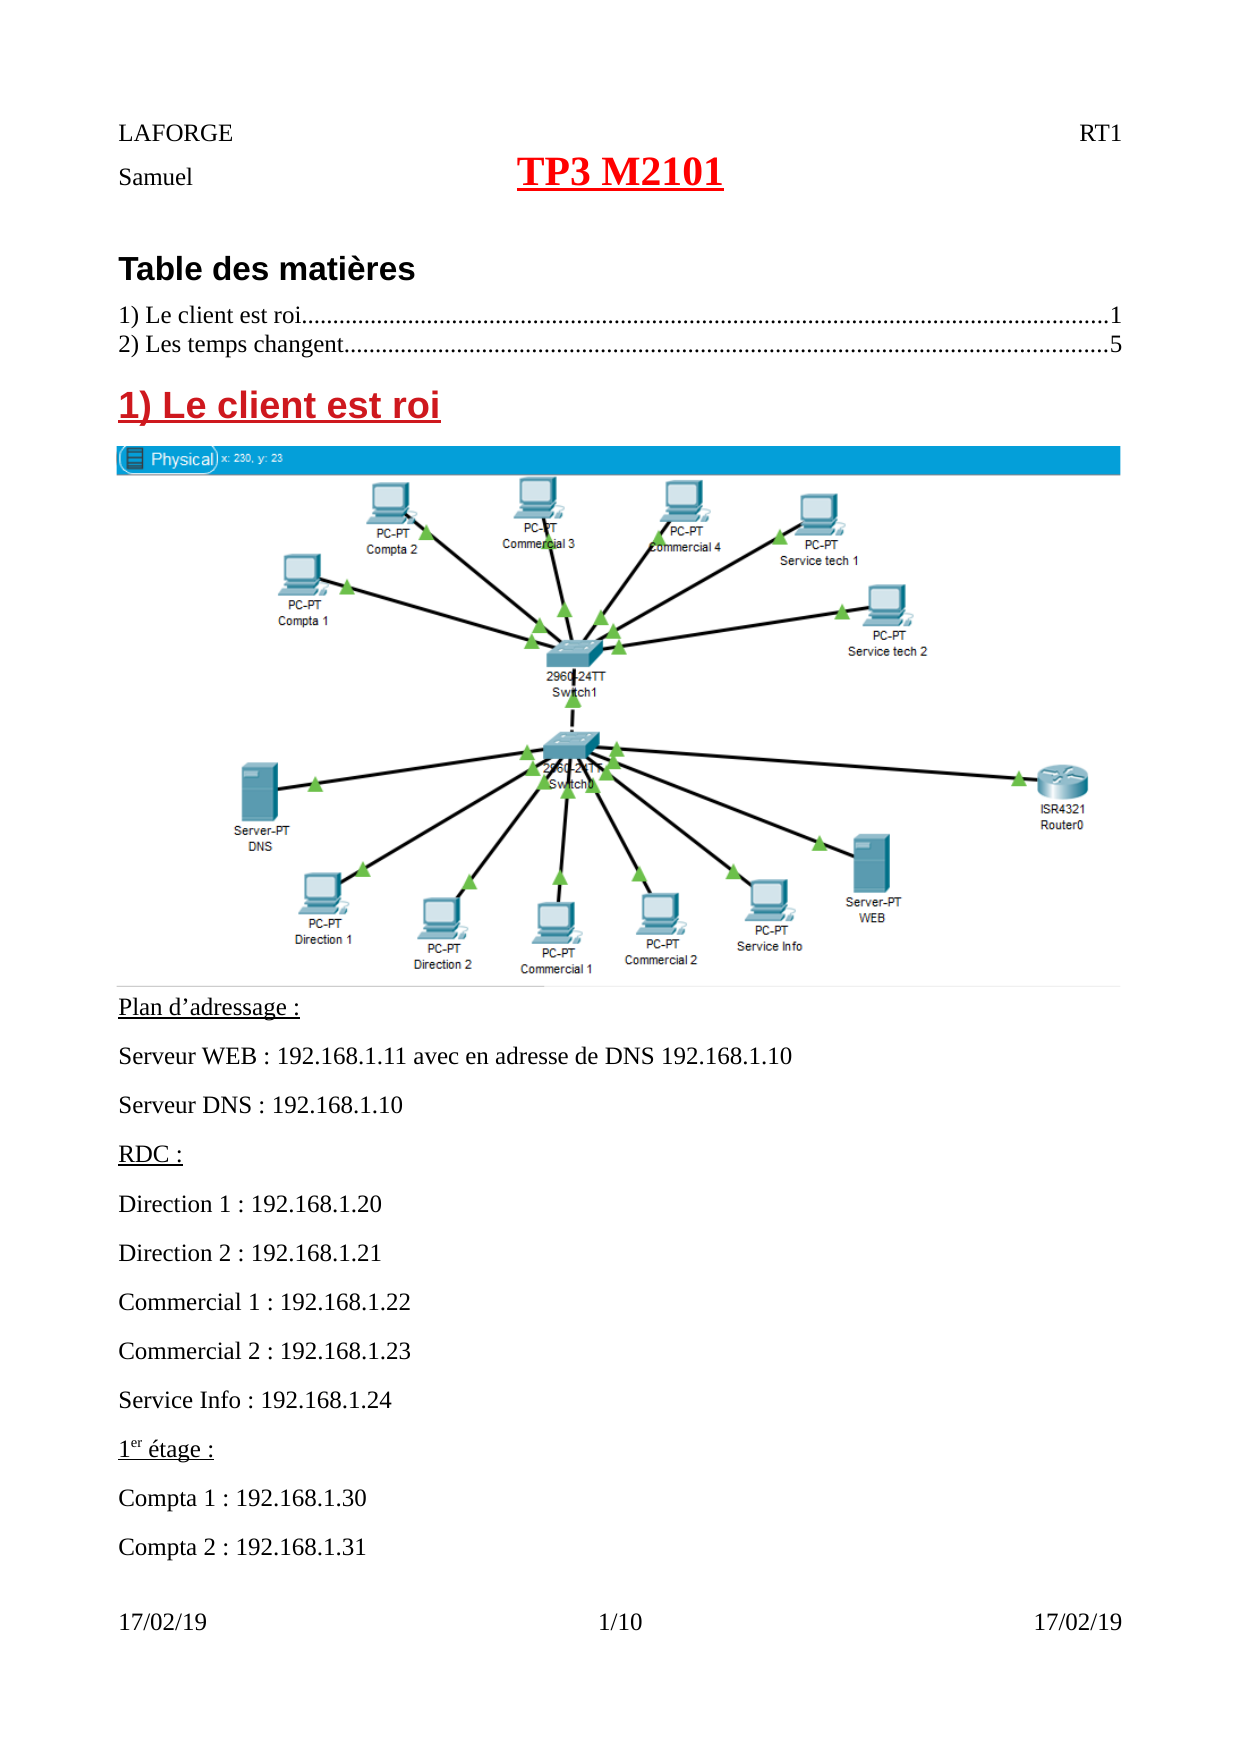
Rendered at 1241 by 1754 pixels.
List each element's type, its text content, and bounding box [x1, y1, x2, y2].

picture [116, 473, 1121, 987]
picture [239, 454, 249, 461]
text Direction 2 : 192.168.1.21 [118, 1238, 1122, 1266]
text Direction 1 : 192.168.1.20 [118, 1189, 1122, 1217]
text Commercial 2 : 192.168.1.23 [118, 1336, 1122, 1364]
text Plan d’adressage : [118, 439, 1122, 1021]
text Service Info : 192.168.1.24 [118, 1385, 1122, 1414]
text Compta 1 : 192.168.1.30 [118, 1483, 1122, 1512]
picture [127, 448, 143, 469]
text 2) Les temps changent 5 [118, 329, 1122, 358]
text Serveur DNS : 192.168.1.10 [118, 1091, 1122, 1119]
text 1er étage : [118, 1434, 1122, 1463]
text RDC : [118, 1139, 1122, 1168]
picture [169, 457, 174, 465]
picture [160, 453, 166, 465]
text Commercial 1 : 192.168.1.22 [118, 1287, 1122, 1316]
picture [187, 457, 195, 465]
text Serveur WEB : 192.168.1.11 avec en adresse de DNS 192.168.1.10 [118, 1041, 1122, 1070]
subtitle 1) Le client est roi [118, 383, 1122, 426]
text 1) Le client est roi 1 [118, 300, 1122, 329]
text Compta 2 : 192.168.1.31 [118, 1532, 1122, 1561]
subtitle Table des matières [118, 249, 1122, 288]
